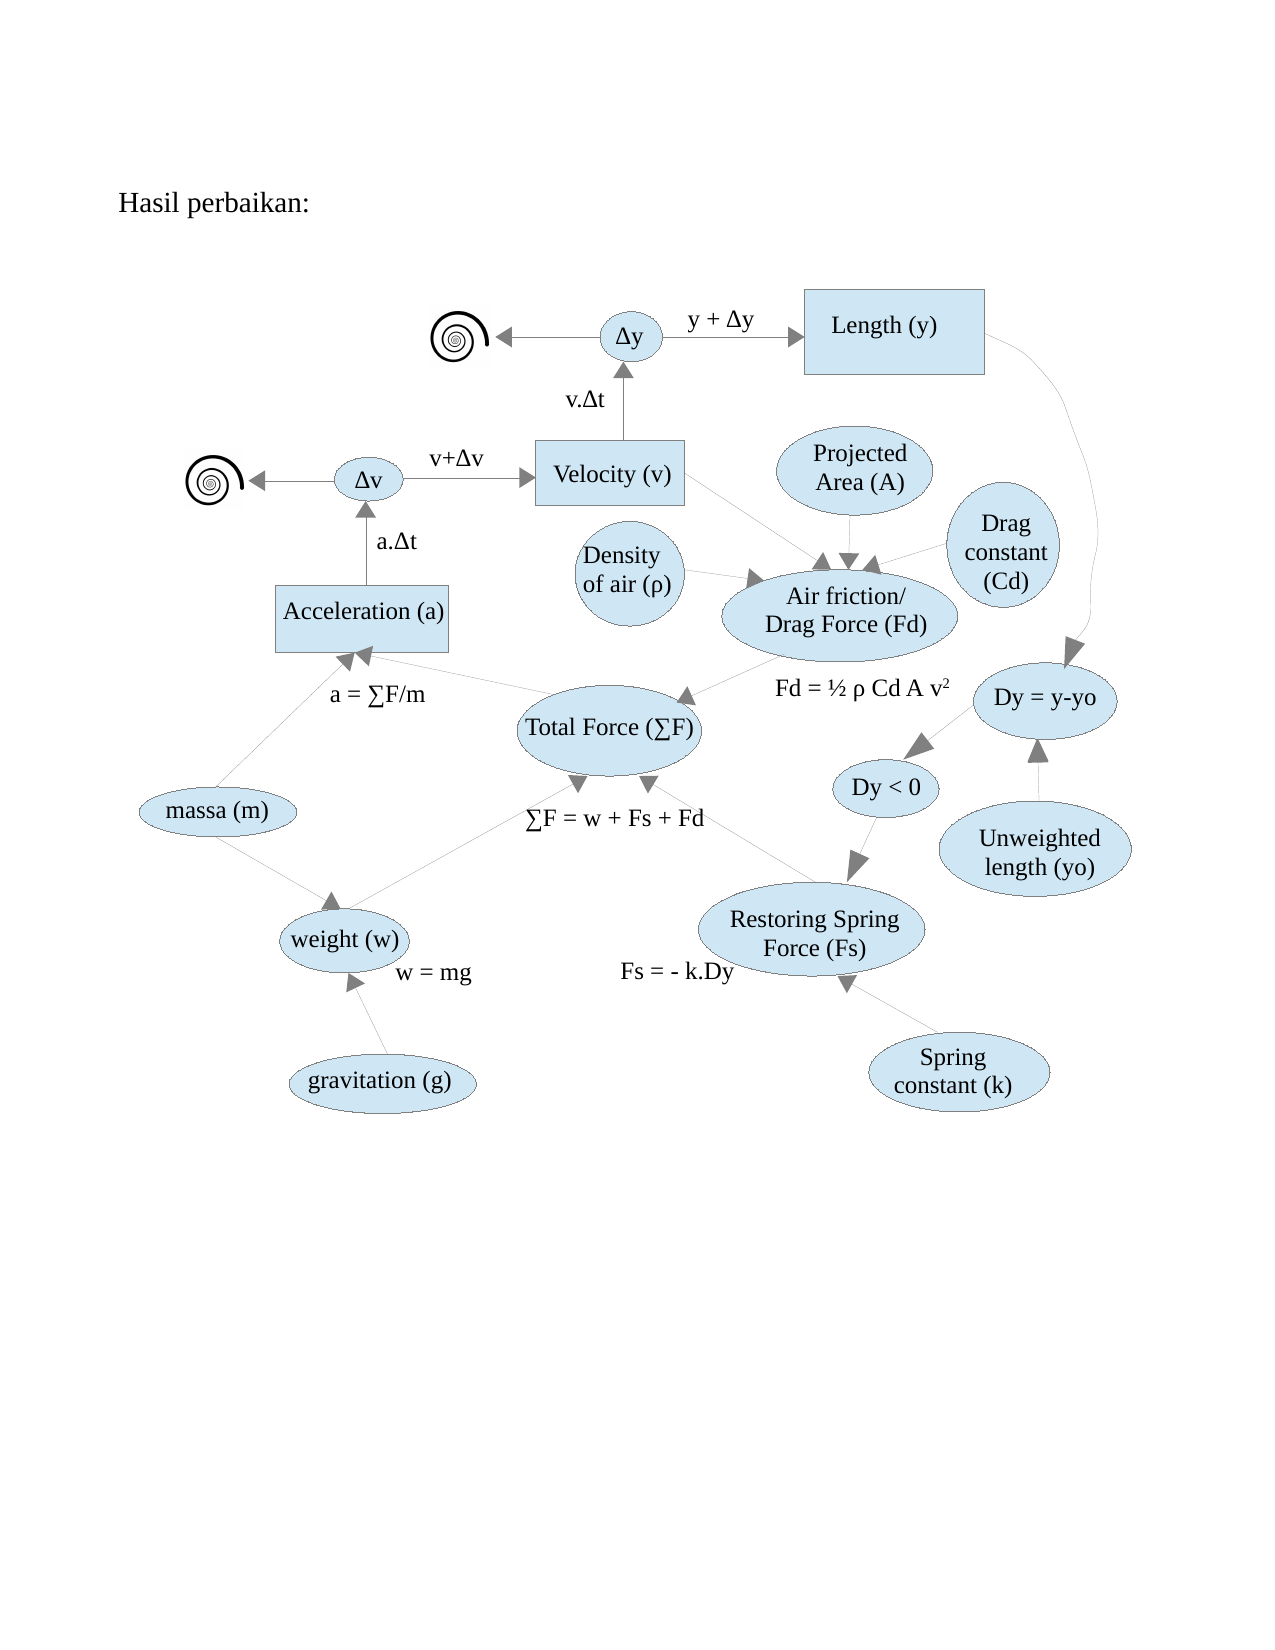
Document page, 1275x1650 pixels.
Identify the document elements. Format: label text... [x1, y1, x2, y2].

text Hasil perbaikan: [118, 185, 1157, 219]
picture [428, 305, 491, 367]
picture [183, 448, 246, 510]
